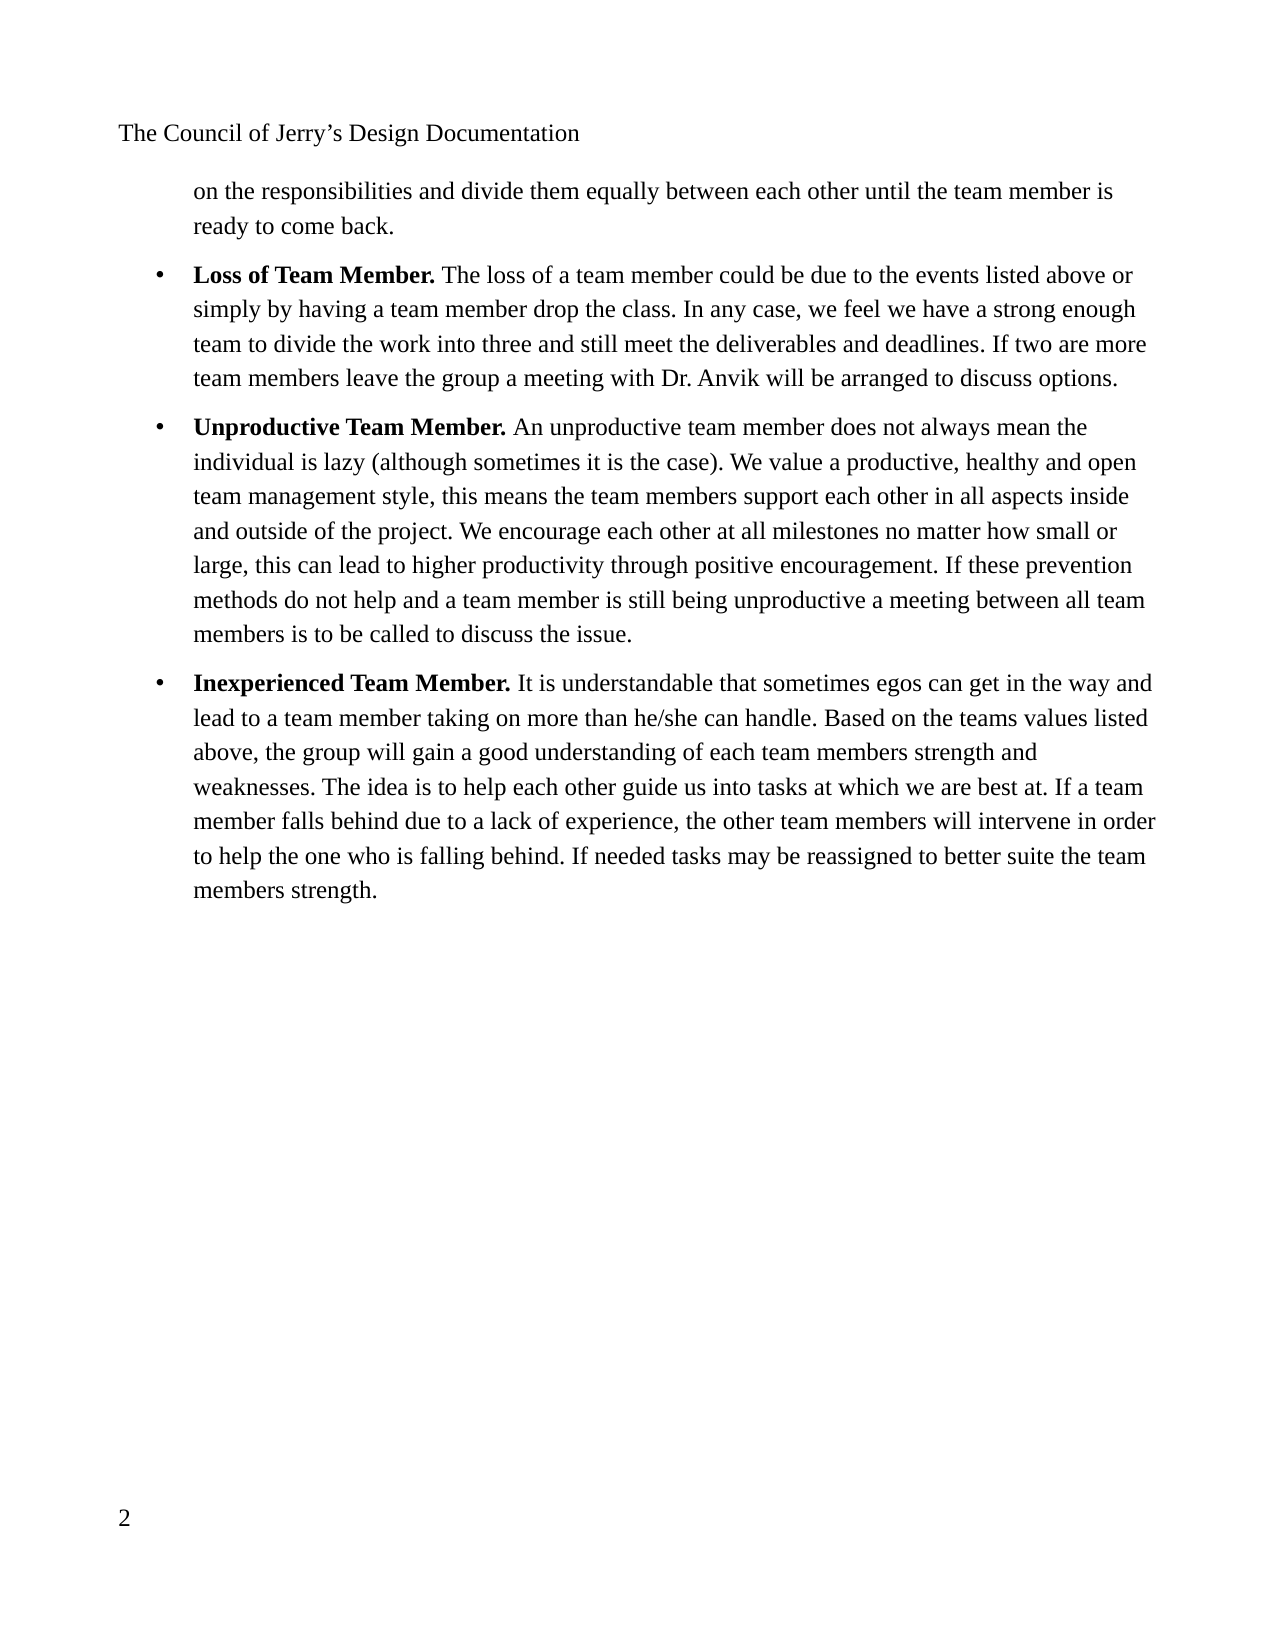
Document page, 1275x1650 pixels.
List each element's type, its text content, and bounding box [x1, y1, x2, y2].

list Loss of Team Member. The loss of a team member could be due to the events listed above or simply by having a team member drop the class. In any case, we feel we have a strong enough team to divide the work into three and still meet the deliverables and deadlines. If two are more team members leave the group a meeting with Dr. Anvik will be arranged to discuss options. [156, 260, 1157, 392]
list Inexperienced Team Member. It is understandable that sometimes egos can get in the way and lead to a team member taking on more than he/she can handle. Based on the teams values listed above, the group will gain a good understanding of each team members strength and weaknesses. The idea is to help each other guide us into tasks at which we are best at. If a team member falls behind due to a lack of experience, the other team members will intervene in order to help the one who is falling behind. If needed tasks may be reassigned to better suite the team members strength. [156, 668, 1157, 904]
list Unproductive Team Member. An unproductive team member does not always mean the individual is lazy (although sometimes it is the case). We value a productive, healthy and open team management style, this means the team members support each other in all aspects inside and outside of the project. We encourage each other at all milestones no matter how small or large, this can lead to higher productivity through positive encouragement. If these prevention methods do not help and a team member is still being unproductive a meeting between all team members is to be called to discuss the issue. [156, 412, 1157, 648]
list on the responsibilities and divide them equally between each other until the team member is ready to come back. [156, 176, 1157, 239]
